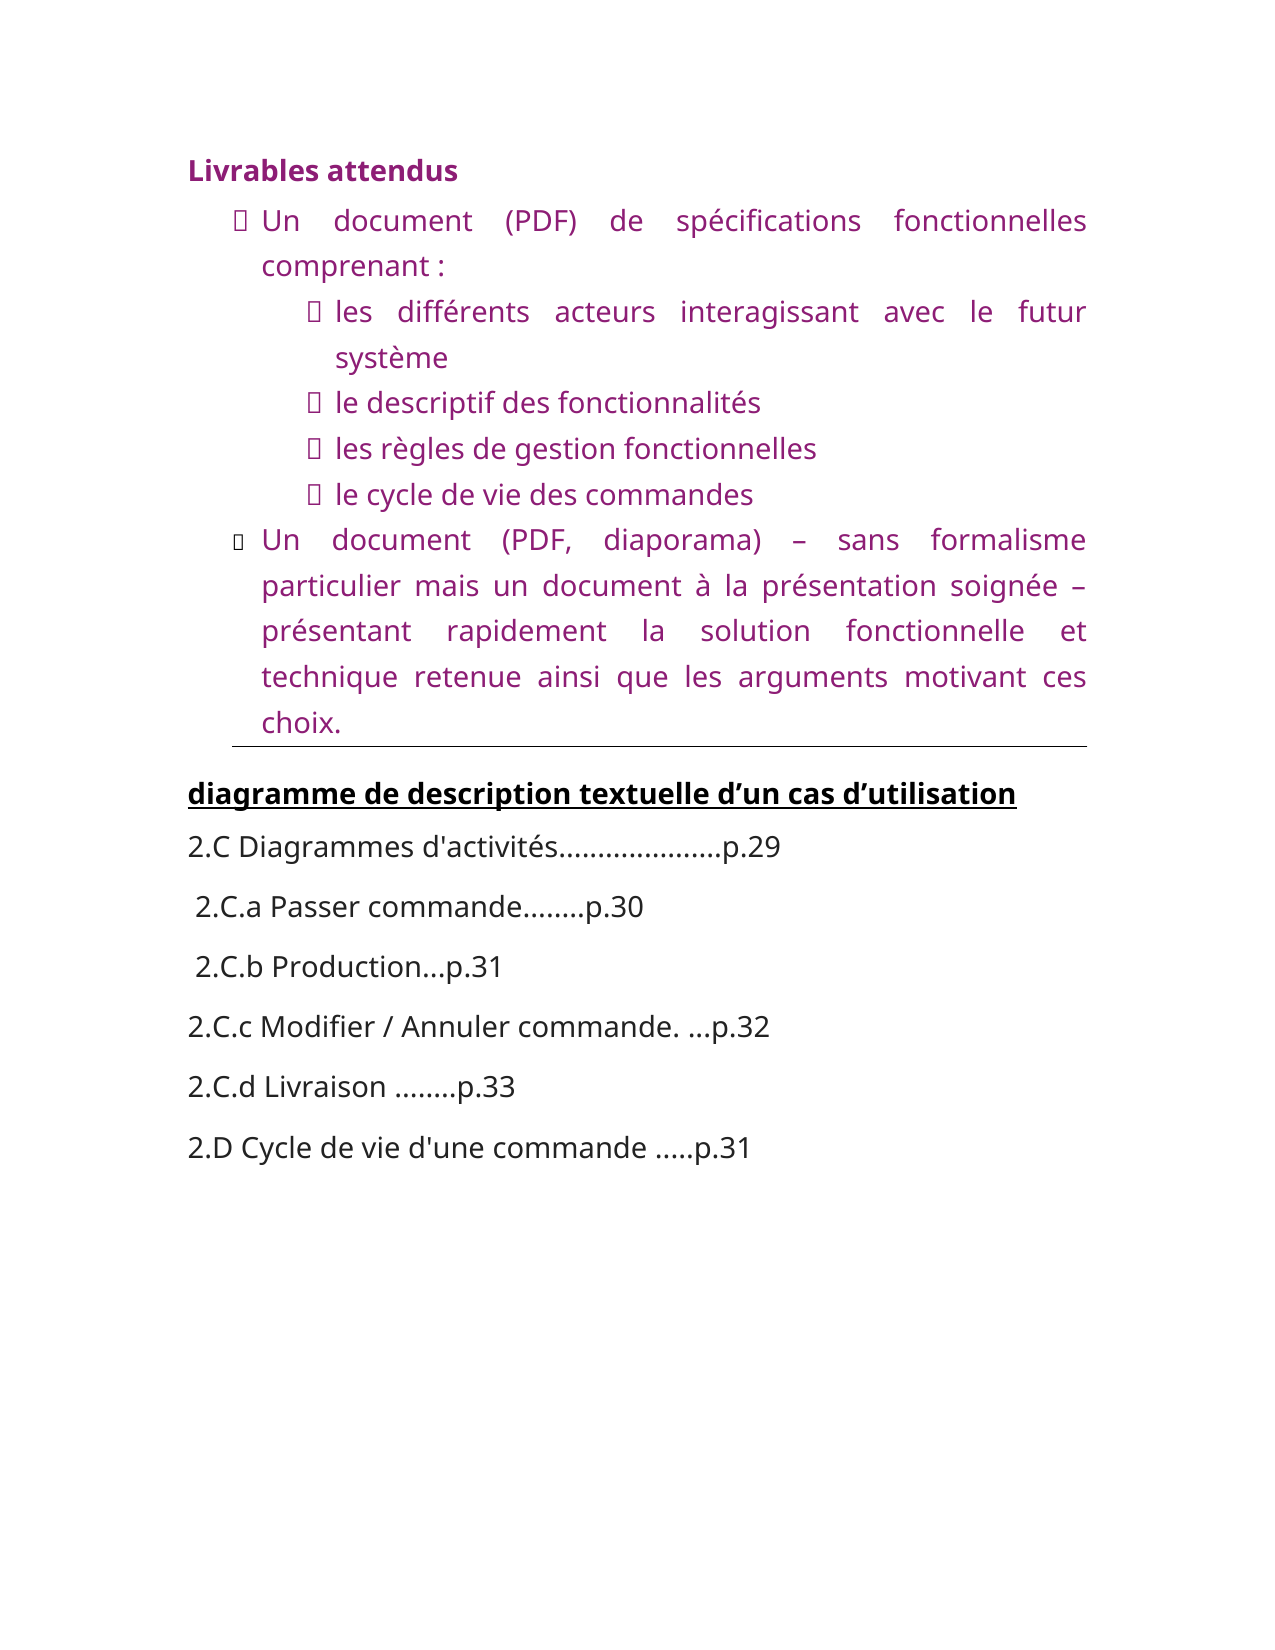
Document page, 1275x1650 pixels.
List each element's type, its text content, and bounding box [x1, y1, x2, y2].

list Un document (PDF) de spécifications fonctionnelles comprenant : [232, 200, 1087, 285]
text 2.C.c Modifier / Annuler commande. ...p.32 [187, 1006, 1087, 1046]
text 2.D Cycle de vie d'une commande .....p.31 [187, 1127, 1087, 1167]
list Un document (PDF, diaporama) – sans formalisme particulier mais un document à la présentation soignée – présentant rapidement la solution fonctionnelle et technique retenue ainsi que les arguments motivant ces choix. [232, 519, 1087, 746]
text 2.C.b Production...p.31 [187, 946, 1087, 986]
subtitle diagramme de description textuelle d’un cas d’utilisation [187, 774, 1087, 813]
text 2.C Diagrammes d'activités.....................p.29 [187, 826, 1087, 866]
list les règles de gestion fonctionnelles [305, 428, 1087, 468]
text 2.C.a Passer commande........p.30 [187, 886, 1087, 926]
list les différents acteurs interagissant avec le futur système [305, 291, 1087, 377]
subtitle Livrables attendus [187, 150, 1087, 190]
list le descriptif des fonctionnalités [305, 383, 1087, 422]
list le cycle de vie des commandes [305, 474, 1087, 513]
text 2.C.d Livraison ........p.33 [187, 1067, 1087, 1106]
